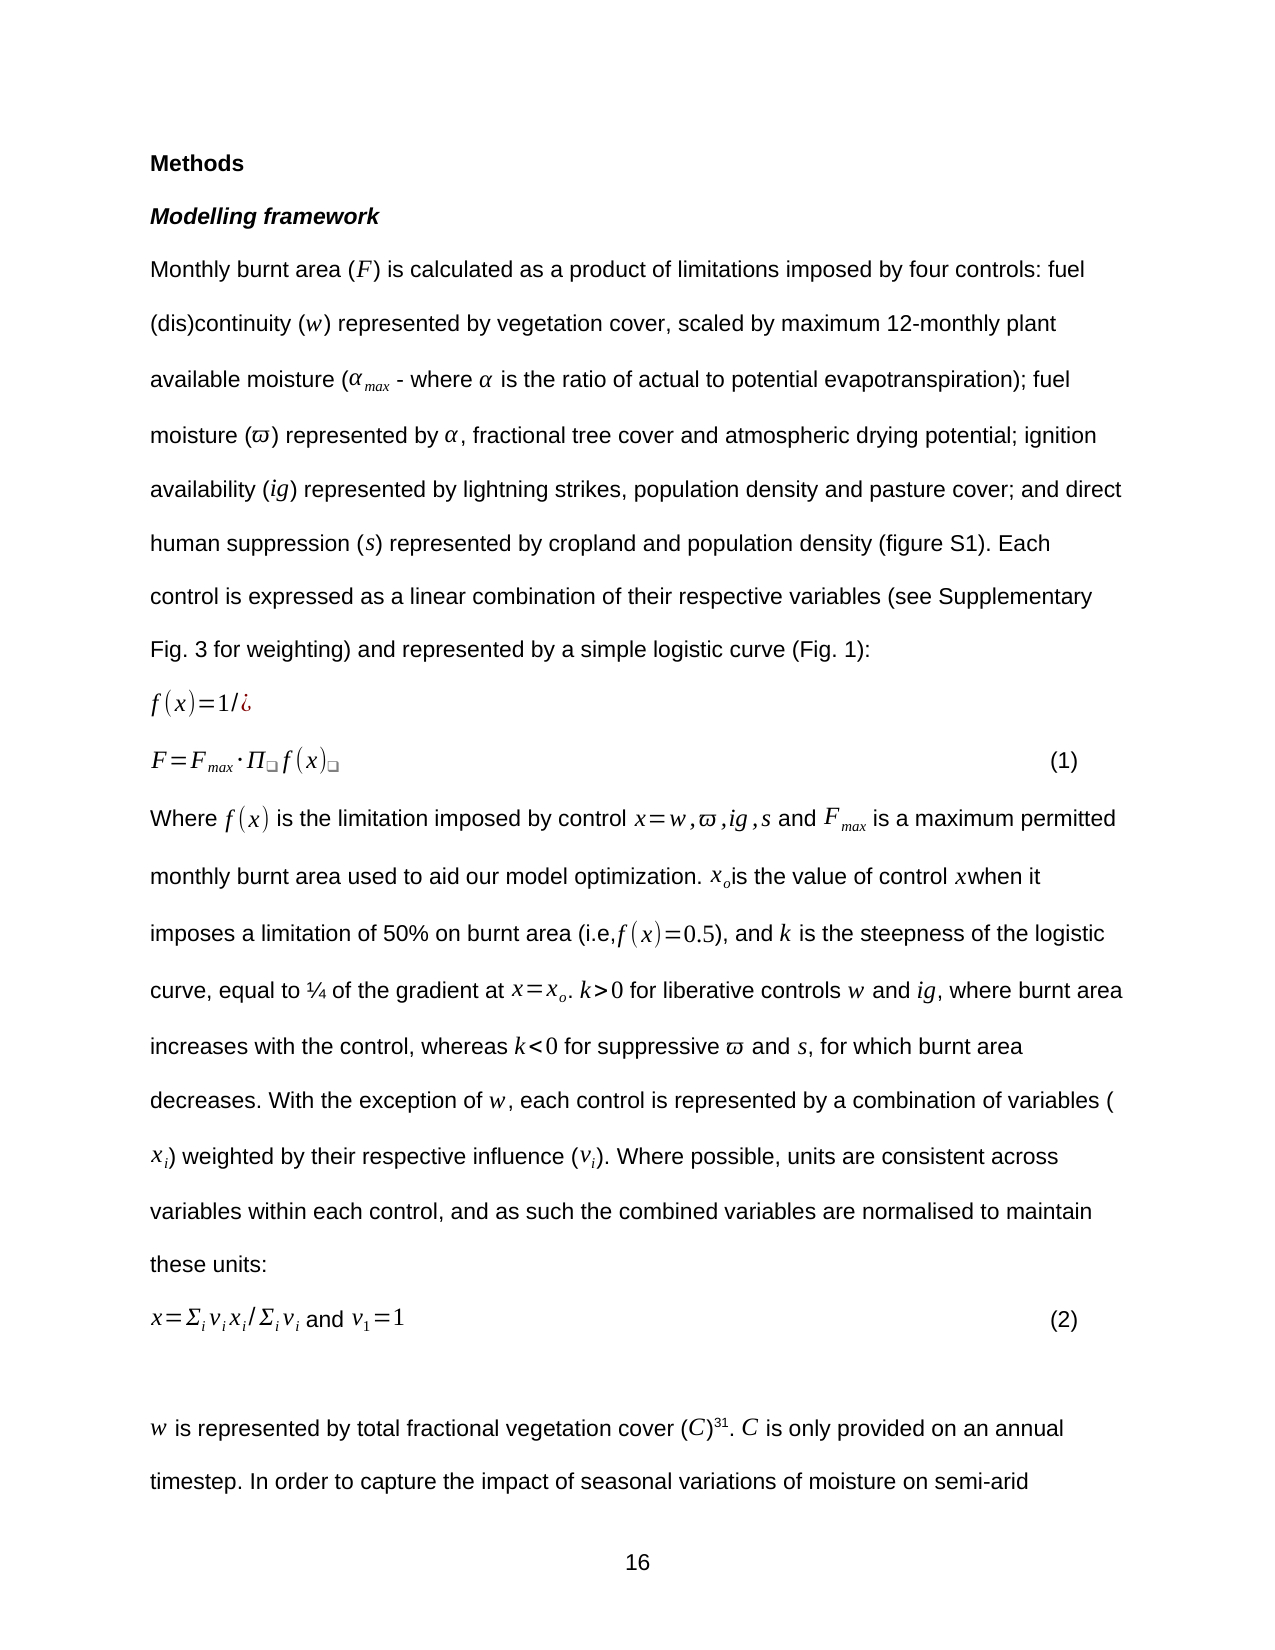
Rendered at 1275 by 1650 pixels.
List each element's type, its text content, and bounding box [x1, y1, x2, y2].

text (1) [150, 745, 1125, 777]
text Modelling framework [150, 203, 1125, 229]
text Where is the limitation imposed by control and is a maximum permitted monthly burnt area used to aid our model optimization. is the value of control when it imposes a limitation of 50% on burnt area (i.e,), and is the steepness of the logistic curve, equal to ¼ of the gradient at . for liberative controls and , where burnt area increases with the control, whereas for suppressive and , for which burnt area decreases. With the exception of , each control is represented by a combination of variables () weighted by their respective influence (). Where possible, units are consistent across variables within each control, and as such the combined variables are normalised to maintain these units: [150, 803, 1125, 1277]
text Monthly burnt area () is calculated as a product of limitations imposed by four controls: fuel (dis)continuity () represented by vegetation cover, scaled by maximum 12-monthly plant available moisture ( - where is the ratio of actual to potential evapotranspiration); fuel moisture () represented by , fractional tree cover and atmospheric drying potential; ignition availability () represented by lightning strikes, population density and pasture cover; and direct human suppression () represented by cropland and population density (figure S1). Each control is expressed as a linear combination of their respective variables (see Supplementary Fig. 3 for weighting) and represented by a simple logistic curve (Fig. 1): [150, 255, 1125, 662]
text and (2) [150, 1303, 1125, 1335]
text is represented by total fractional vegetation cover ()31. is only provided on an annual timestep. In order to capture the impact of seasonal variations of moisture on semi-arid [150, 1414, 1125, 1494]
text Methods [150, 150, 1125, 176]
